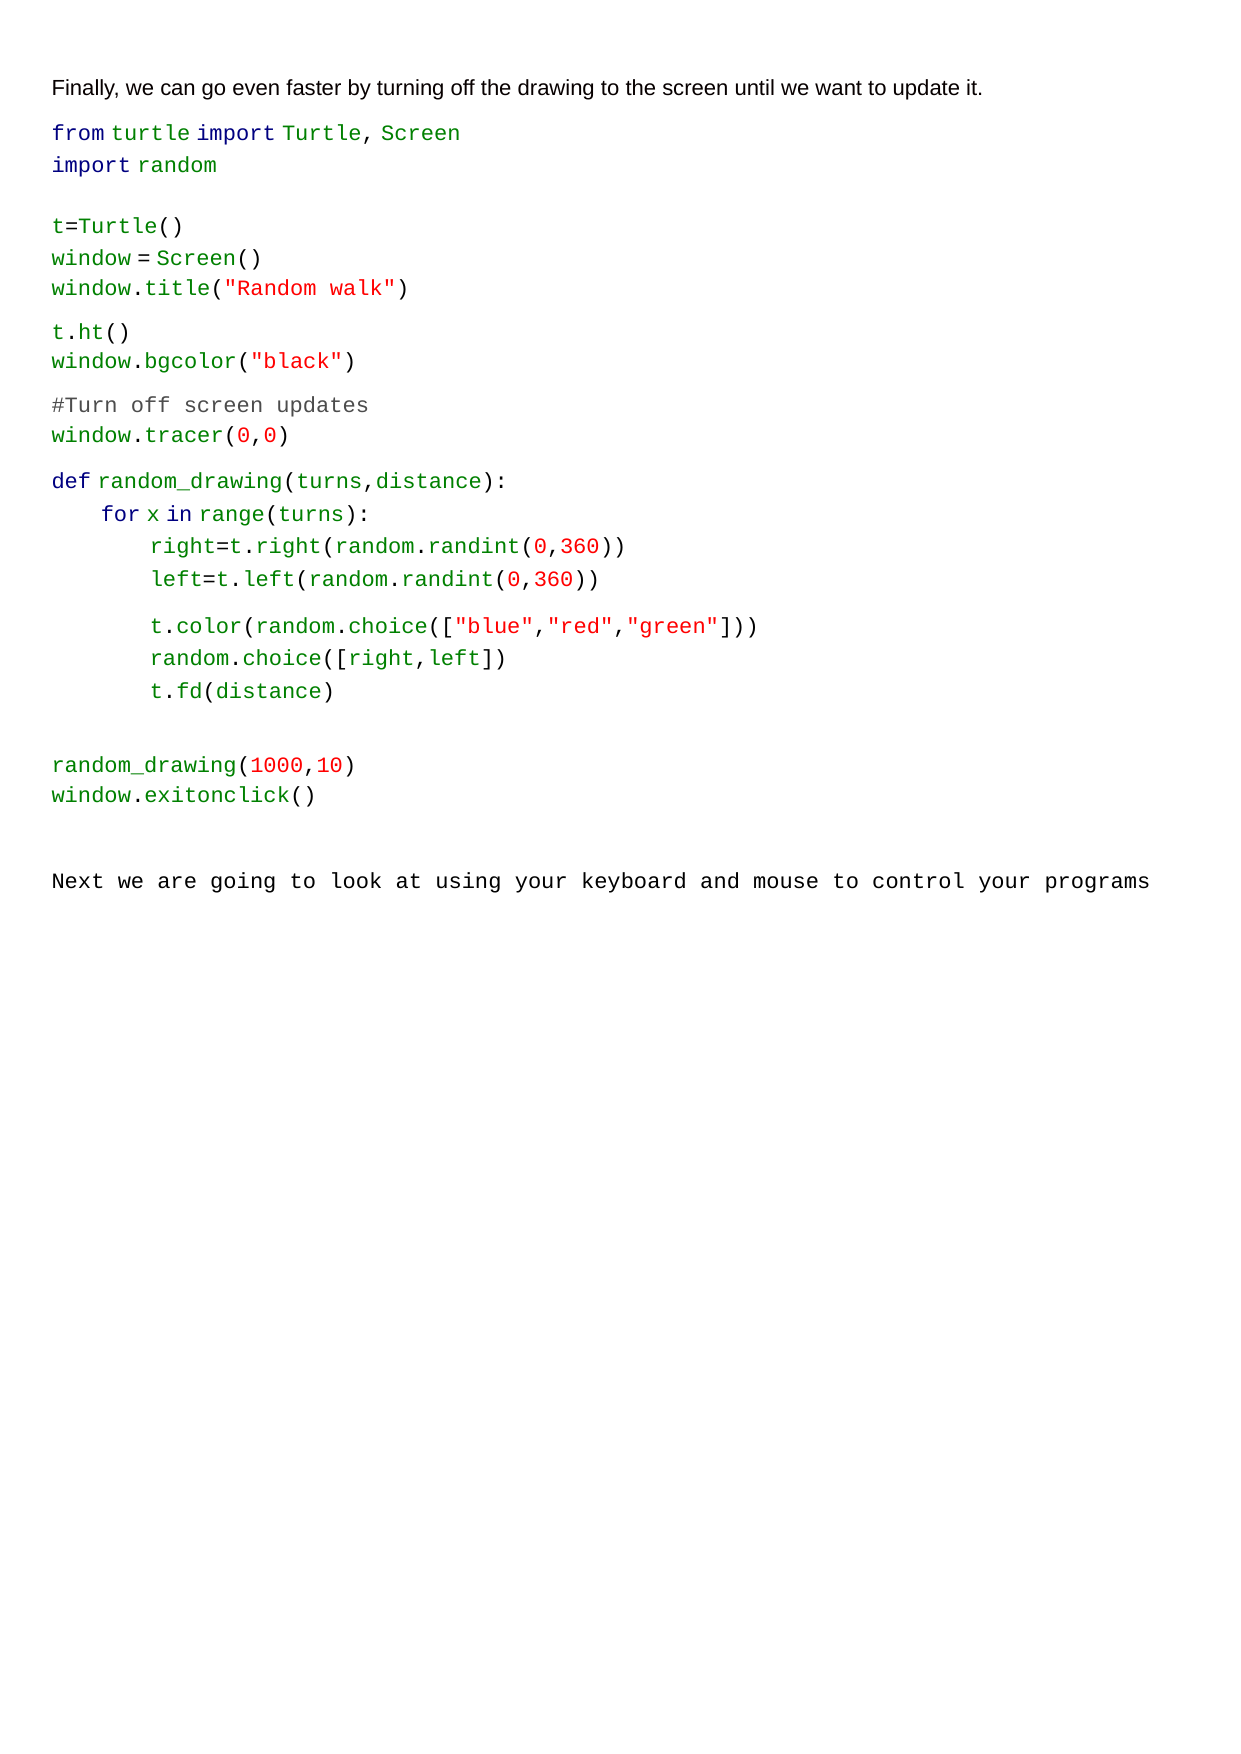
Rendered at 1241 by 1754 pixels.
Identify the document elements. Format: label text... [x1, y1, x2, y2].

text window.tracer(0,0) [51, 424, 1161, 449]
text window.bgcolor("black") [51, 351, 1161, 376]
text t.ht() [51, 321, 1161, 346]
text import random [51, 152, 1161, 179]
text for x in range(turns): [51, 501, 1161, 528]
text from turtle import Turtle, Screen [51, 119, 1161, 147]
text #Turn off screen updates [51, 394, 1161, 419]
text left=t.left(random.randint(0,360)) [51, 566, 1161, 593]
text window.exitonclick() [51, 784, 1161, 809]
text random.choice([right,left]) [51, 645, 1161, 672]
text window = Screen() [51, 244, 1161, 272]
text Finally, we can go even faster by turning off the drawing to the screen until we want to update it. [51, 75, 1161, 100]
text t=Turtle() [51, 215, 1161, 239]
text t.color(random.choice(["blue","red","green"])) [51, 613, 1161, 640]
text right=t.right(random.randint(0,360)) [51, 533, 1161, 560]
text Next we are going to look at using your keyboard and mouse to control your programs [51, 870, 1161, 895]
text random_drawing(1000,10) [51, 754, 1161, 779]
text def random_drawing(turns,distance): [51, 468, 1161, 495]
text window.title("Random walk") [51, 277, 1161, 302]
text t.fd(distance) [51, 678, 1161, 705]
